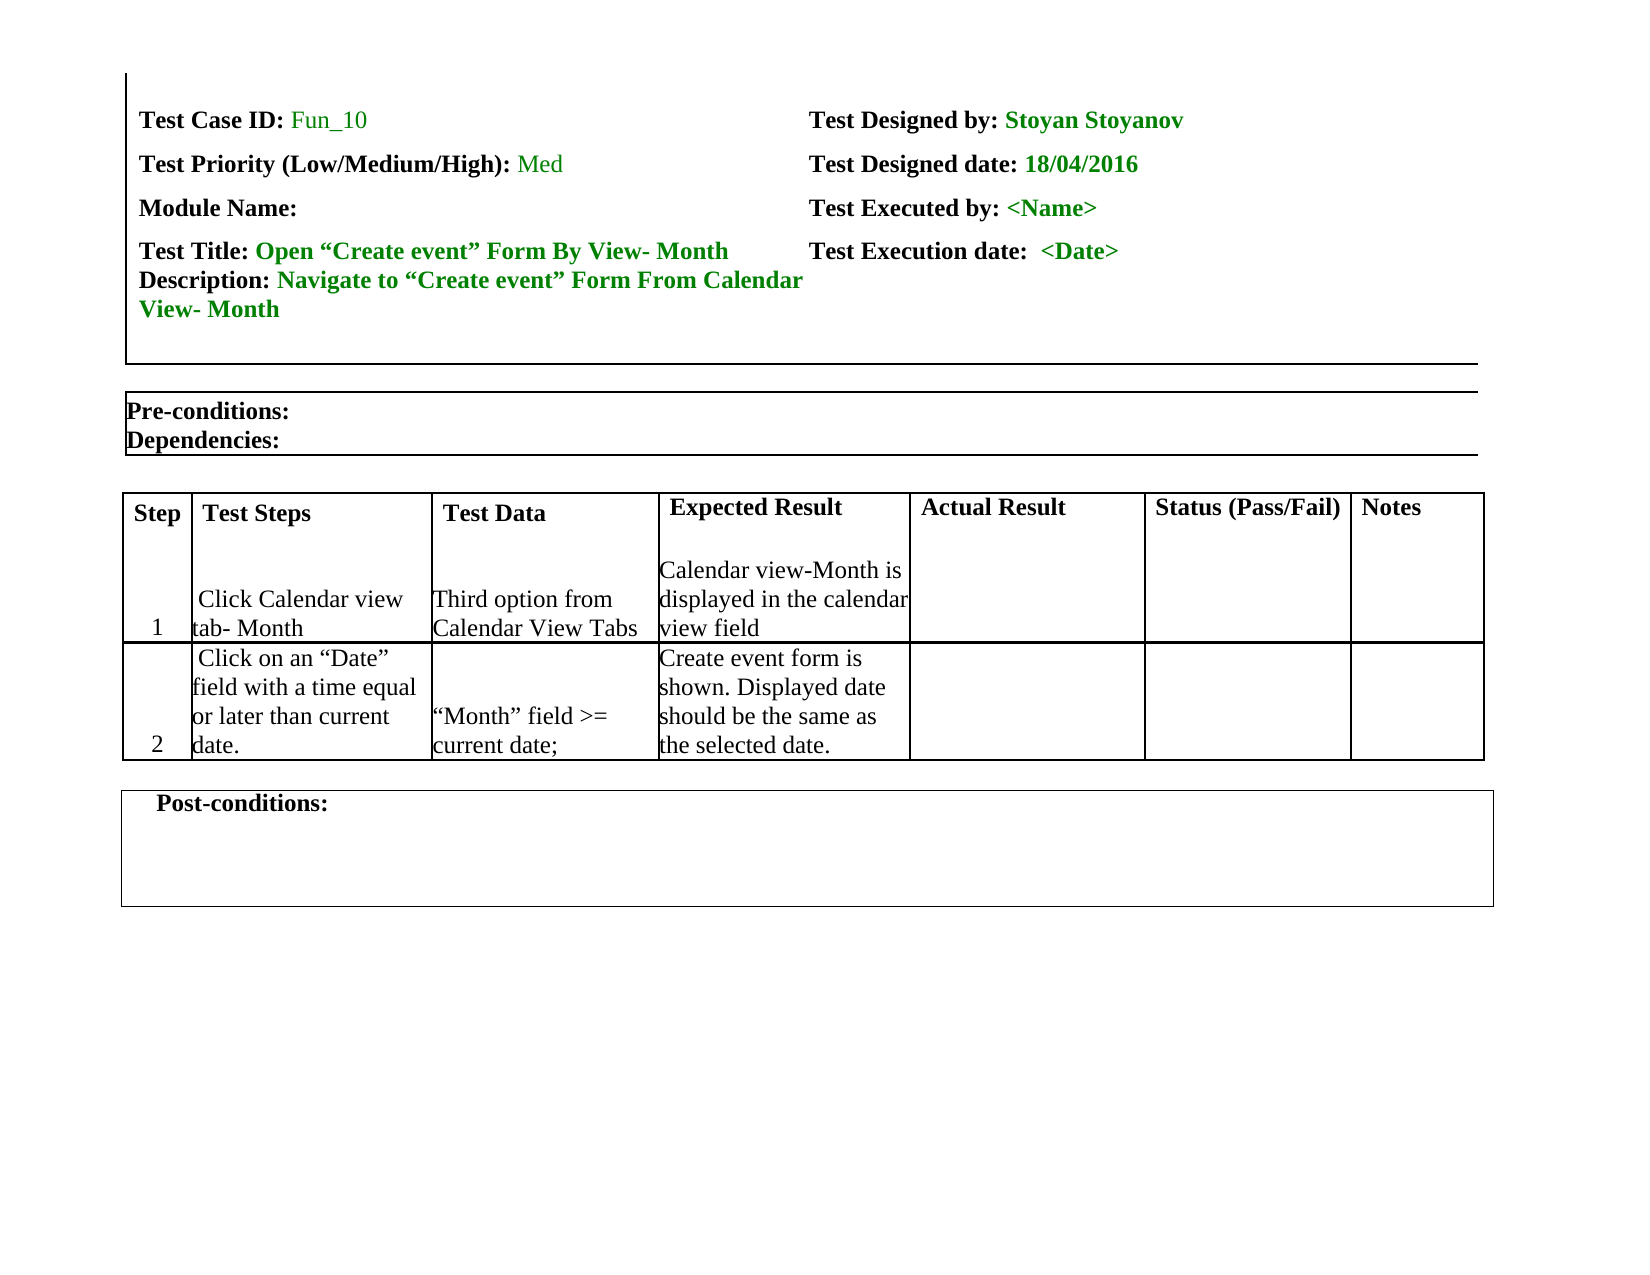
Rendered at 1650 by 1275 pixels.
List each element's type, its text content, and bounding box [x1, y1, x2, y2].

table_cell Create event form is shown. Displayed date should be the same as the selected date. [660, 644, 909, 758]
table_cell Click on an “Date” field with a time equal or later than current date. [193, 644, 431, 758]
table_cell 1 [124, 526, 191, 641]
table_cell [1352, 644, 1483, 758]
table_header Test Case ID: Fun_10 [127, 73, 808, 134]
table_header Step [124, 494, 191, 526]
table_cell [911, 526, 1144, 641]
table_cell Dependencies: [127, 425, 1478, 454]
table_cell Test Priority (Low/Medium/High): Med [127, 134, 808, 178]
text Post-conditions: [156, 791, 1493, 817]
table_cell Description: Navigate to “Create event” Form From Calendar View- Month [127, 265, 808, 323]
table_header Notes [1352, 494, 1483, 526]
table_cell Module Name: [127, 178, 808, 221]
table_cell Test Title: Open “Create event” Form By View- Month [127, 221, 808, 265]
table_cell Test Designed date: 18/04/2016 [809, 134, 1478, 178]
table_cell [809, 265, 1478, 323]
table_cell [911, 644, 1144, 758]
table_cell [1146, 644, 1350, 758]
table_cell Test Executed by: <Name> [809, 178, 1478, 221]
table_cell “Month” field >= current date; [433, 644, 658, 758]
table_cell [127, 323, 808, 363]
table_header Status (Pass/Fail) [1146, 494, 1350, 526]
table_header Expected Result [660, 494, 909, 526]
table_cell Pre-conditions: [127, 393, 1478, 424]
table_cell 2 [124, 644, 191, 758]
table_header Test Designed by: Stoyan Stoyanov [809, 73, 1478, 134]
table_header Test Steps [193, 494, 431, 526]
table_cell Test Execution date: <Date> [809, 221, 1478, 265]
table_cell Third option from Calendar View Tabs [433, 526, 658, 641]
table_cell [809, 323, 1478, 363]
table_cell [1352, 526, 1483, 641]
table_cell [809, 365, 1478, 391]
table_cell Click Calendar view tab- Month [193, 526, 431, 641]
table_header Actual Result [911, 494, 1144, 526]
table_cell Calendar view-Month is displayed in the calendar view field [660, 526, 909, 641]
table_header Test Data [433, 494, 658, 526]
table_cell [126, 365, 808, 391]
table_cell [1146, 526, 1350, 641]
